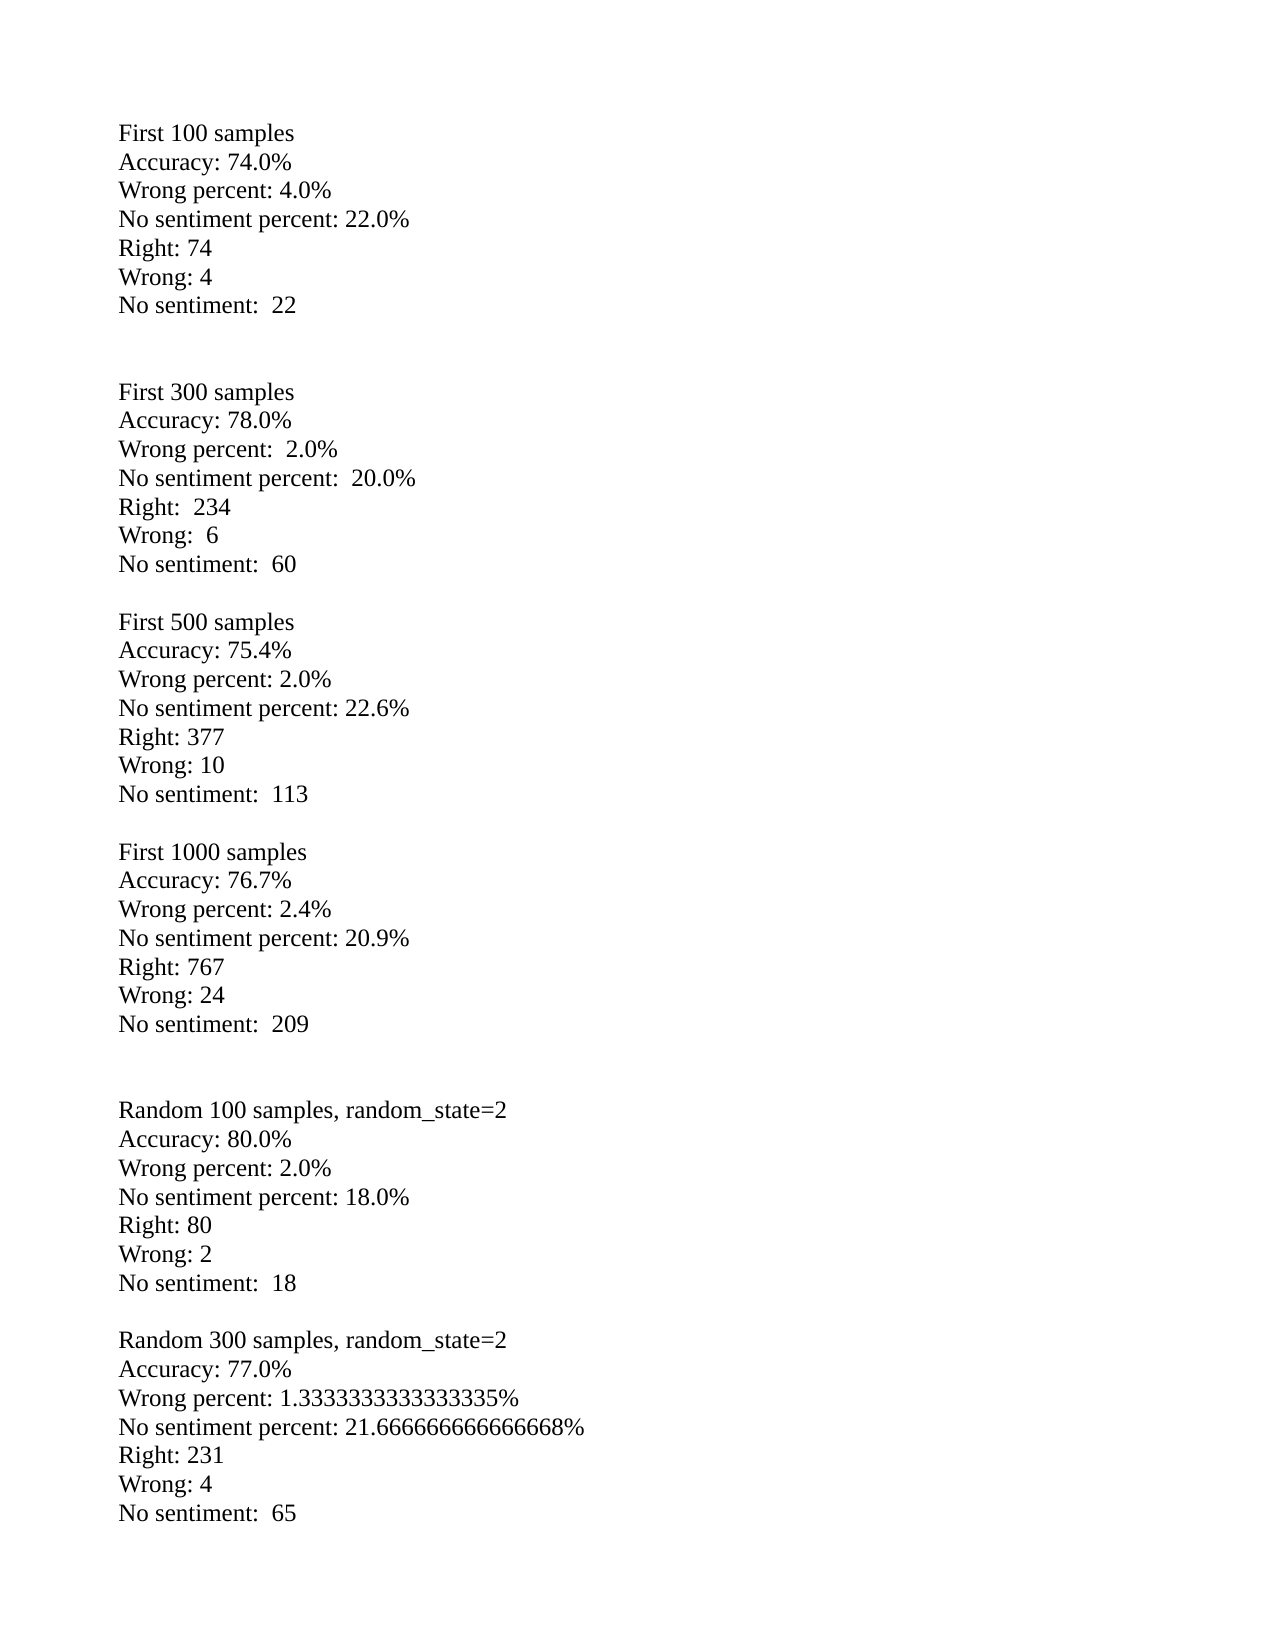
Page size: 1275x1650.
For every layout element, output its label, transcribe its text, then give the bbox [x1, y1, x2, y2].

text First 500 samples [118, 607, 1157, 636]
text Accuracy: 75.4% [118, 636, 1157, 664]
text Accuracy: 74.0% [118, 147, 1157, 176]
text Wrong percent: 2.4% [118, 894, 1157, 923]
text Wrong percent: 1.3333333333333335% [118, 1383, 1157, 1412]
text Wrong: 2 [118, 1239, 1157, 1268]
text No sentiment: 22 [118, 291, 1157, 319]
text No sentiment: 65 [118, 1498, 1157, 1527]
text First 1000 samples [118, 837, 1157, 866]
text No sentiment percent: 20.0% [118, 463, 1157, 492]
text Right: 767 [118, 952, 1157, 981]
text Accuracy: 76.7% [118, 866, 1157, 894]
text Accuracy: 80.0% [118, 1124, 1157, 1153]
text Wrong: 6 [118, 521, 1157, 549]
text Wrong percent: 2.0% [118, 1153, 1157, 1182]
text Wrong percent: 4.0% [118, 176, 1157, 204]
text No sentiment: 60 [118, 549, 1157, 578]
text First 300 samples [118, 377, 1157, 406]
text No sentiment: 113 [118, 779, 1157, 808]
text Wrong: 4 [118, 262, 1157, 291]
text Right: 377 [118, 722, 1157, 751]
text No sentiment percent: 21.666666666666668% [118, 1412, 1157, 1441]
text First 100 samples [118, 118, 1157, 147]
text Wrong: 10 [118, 751, 1157, 779]
text No sentiment percent: 22.0% [118, 204, 1157, 233]
text Wrong percent: 2.0% [118, 434, 1157, 463]
text Right: 231 [118, 1441, 1157, 1469]
text No sentiment: 18 [118, 1268, 1157, 1297]
text Wrong: 24 [118, 981, 1157, 1009]
text Right: 80 [118, 1211, 1157, 1239]
text Right: 74 [118, 233, 1157, 262]
text No sentiment percent: 18.0% [118, 1182, 1157, 1211]
text Random 100 samples, random_state=2 [118, 1096, 1157, 1124]
text No sentiment: 209 [118, 1009, 1157, 1038]
text Wrong percent: 2.0% [118, 664, 1157, 693]
text Wrong: 4 [118, 1469, 1157, 1498]
text Accuracy: 77.0% [118, 1354, 1157, 1383]
text Accuracy: 78.0% [118, 406, 1157, 434]
text No sentiment percent: 22.6% [118, 693, 1157, 722]
text Random 300 samples, random_state=2 [118, 1326, 1157, 1354]
text Right: 234 [118, 492, 1157, 521]
text No sentiment percent: 20.9% [118, 923, 1157, 952]
